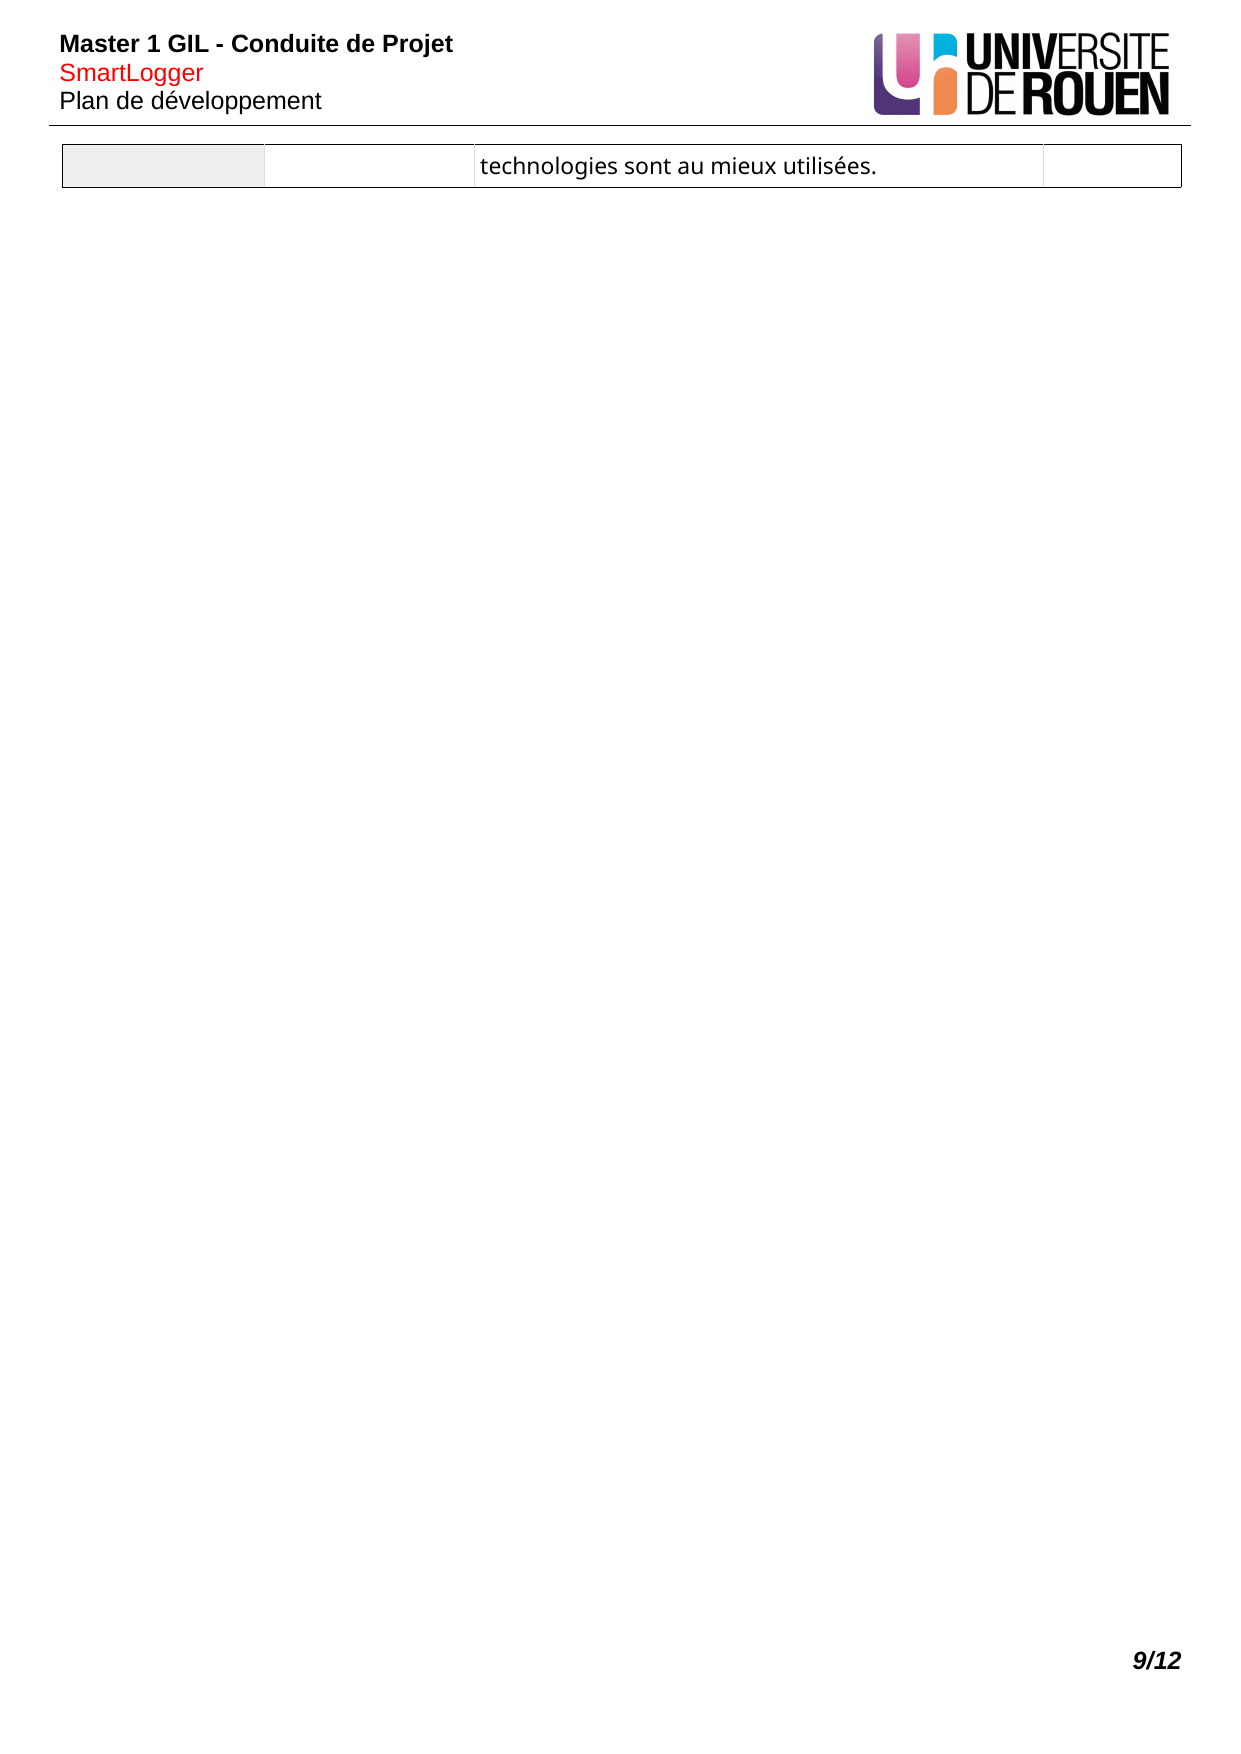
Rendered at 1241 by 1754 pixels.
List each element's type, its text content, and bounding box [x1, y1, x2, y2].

picture [872, 32, 1170, 118]
table_cell technologies sont au mieux utilisées. [475, 145, 1043, 187]
table_cell [265, 145, 474, 187]
table_cell [1044, 145, 1181, 187]
table_cell [63, 145, 264, 187]
